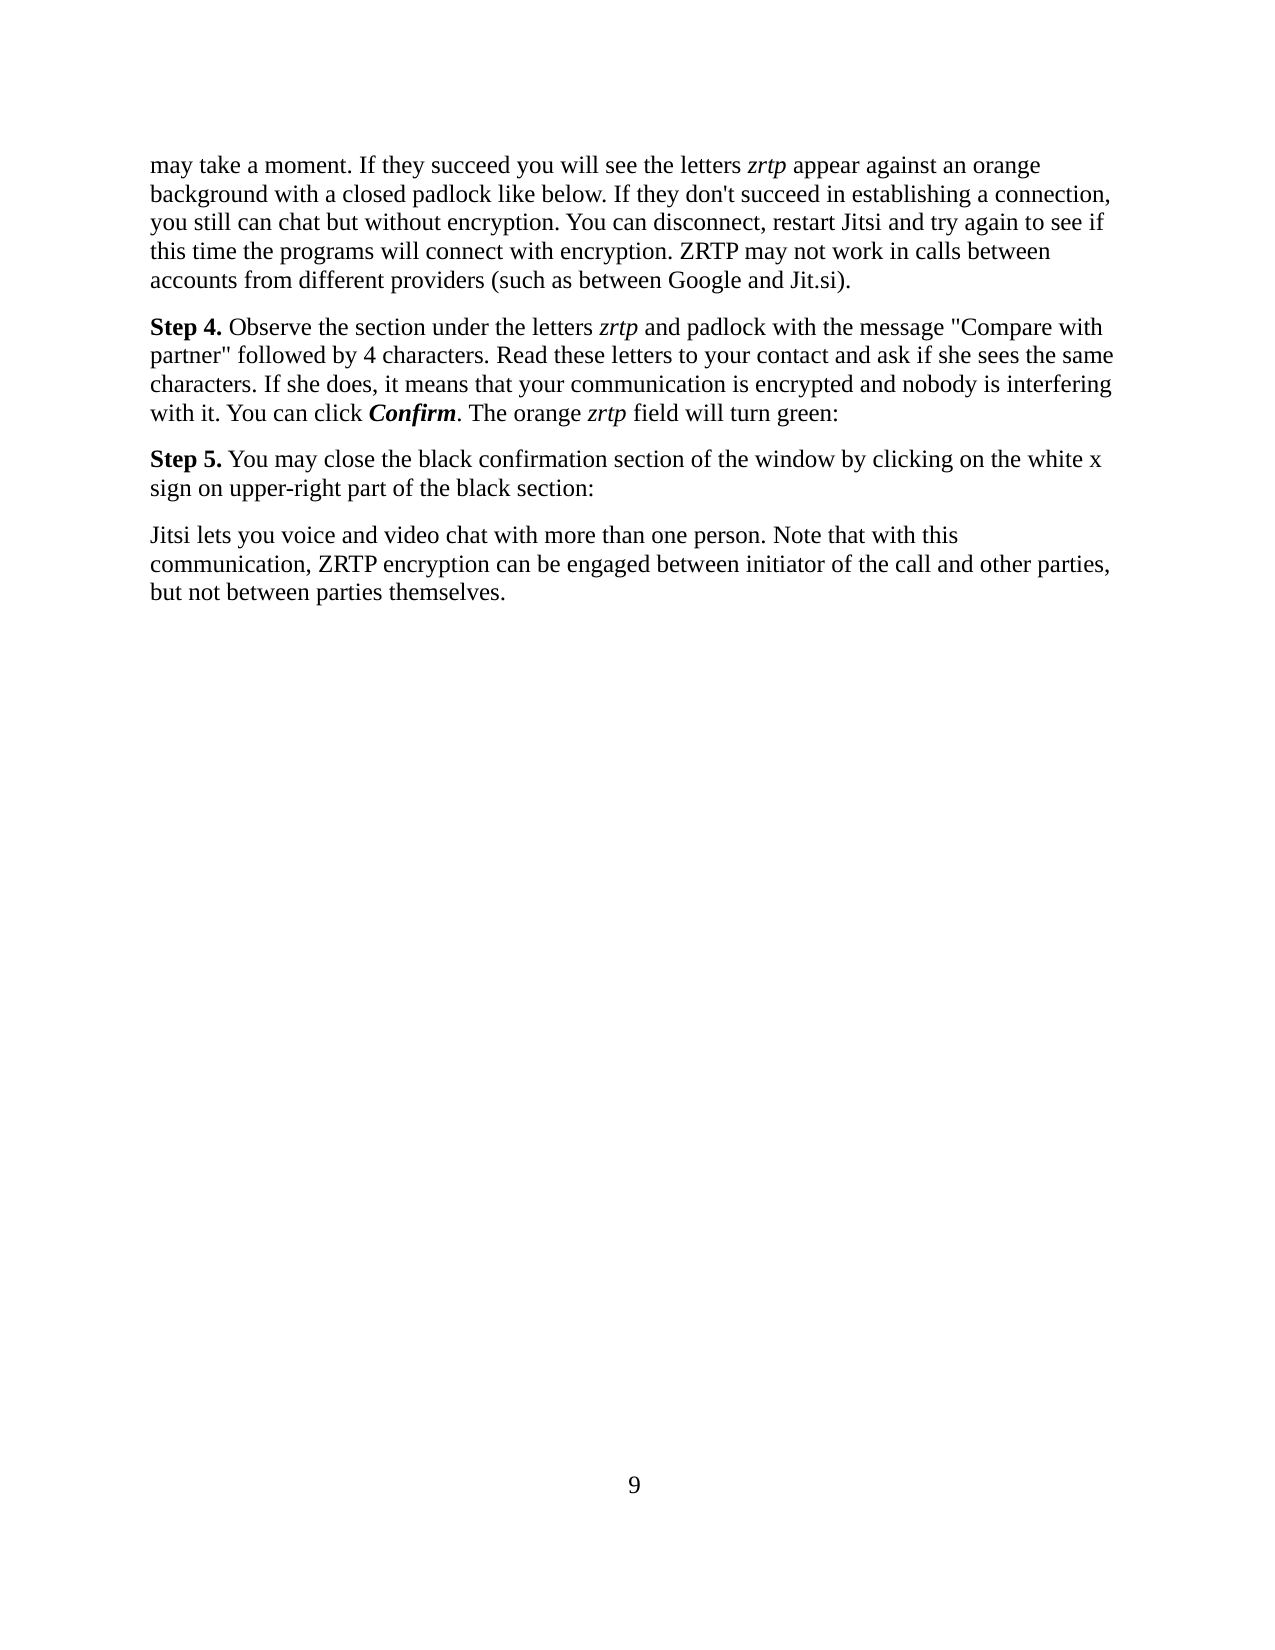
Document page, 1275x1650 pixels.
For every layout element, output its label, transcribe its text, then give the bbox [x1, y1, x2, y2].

text Step 5. You may close the black confirmation section of the window by clicking on the white x sign on upper-right part of the black section: [150, 444, 1125, 502]
text may take a moment. If they succeed you will see the letters zrtp appear against an orange background with a closed padlock like below. If they don't succeed in establishing a connection, you still can chat but without encryption. You can disconnect, restart Jitsi and try again to see if this time the programs will connect with encryption. ZRTP may not work in calls between accounts from different providers (such as between Google and Jit.si). [150, 150, 1125, 294]
text Step 4. Observe the section under the letters zrtp and padlock with the message "Compare with partner" followed by 4 characters. Read these letters to your contact and ask if she sees the same characters. If she does, it means that your communication is encrypted and nobody is interfering with it. You can click Confirm. The orange zrtp field will turn green: [150, 312, 1125, 427]
text Jitsi lets you voice and video chat with more than one person. Note that with this communication, ZRTP encryption can be engaged between initiator of the call and other parties, but not between parties themselves. [150, 520, 1125, 606]
